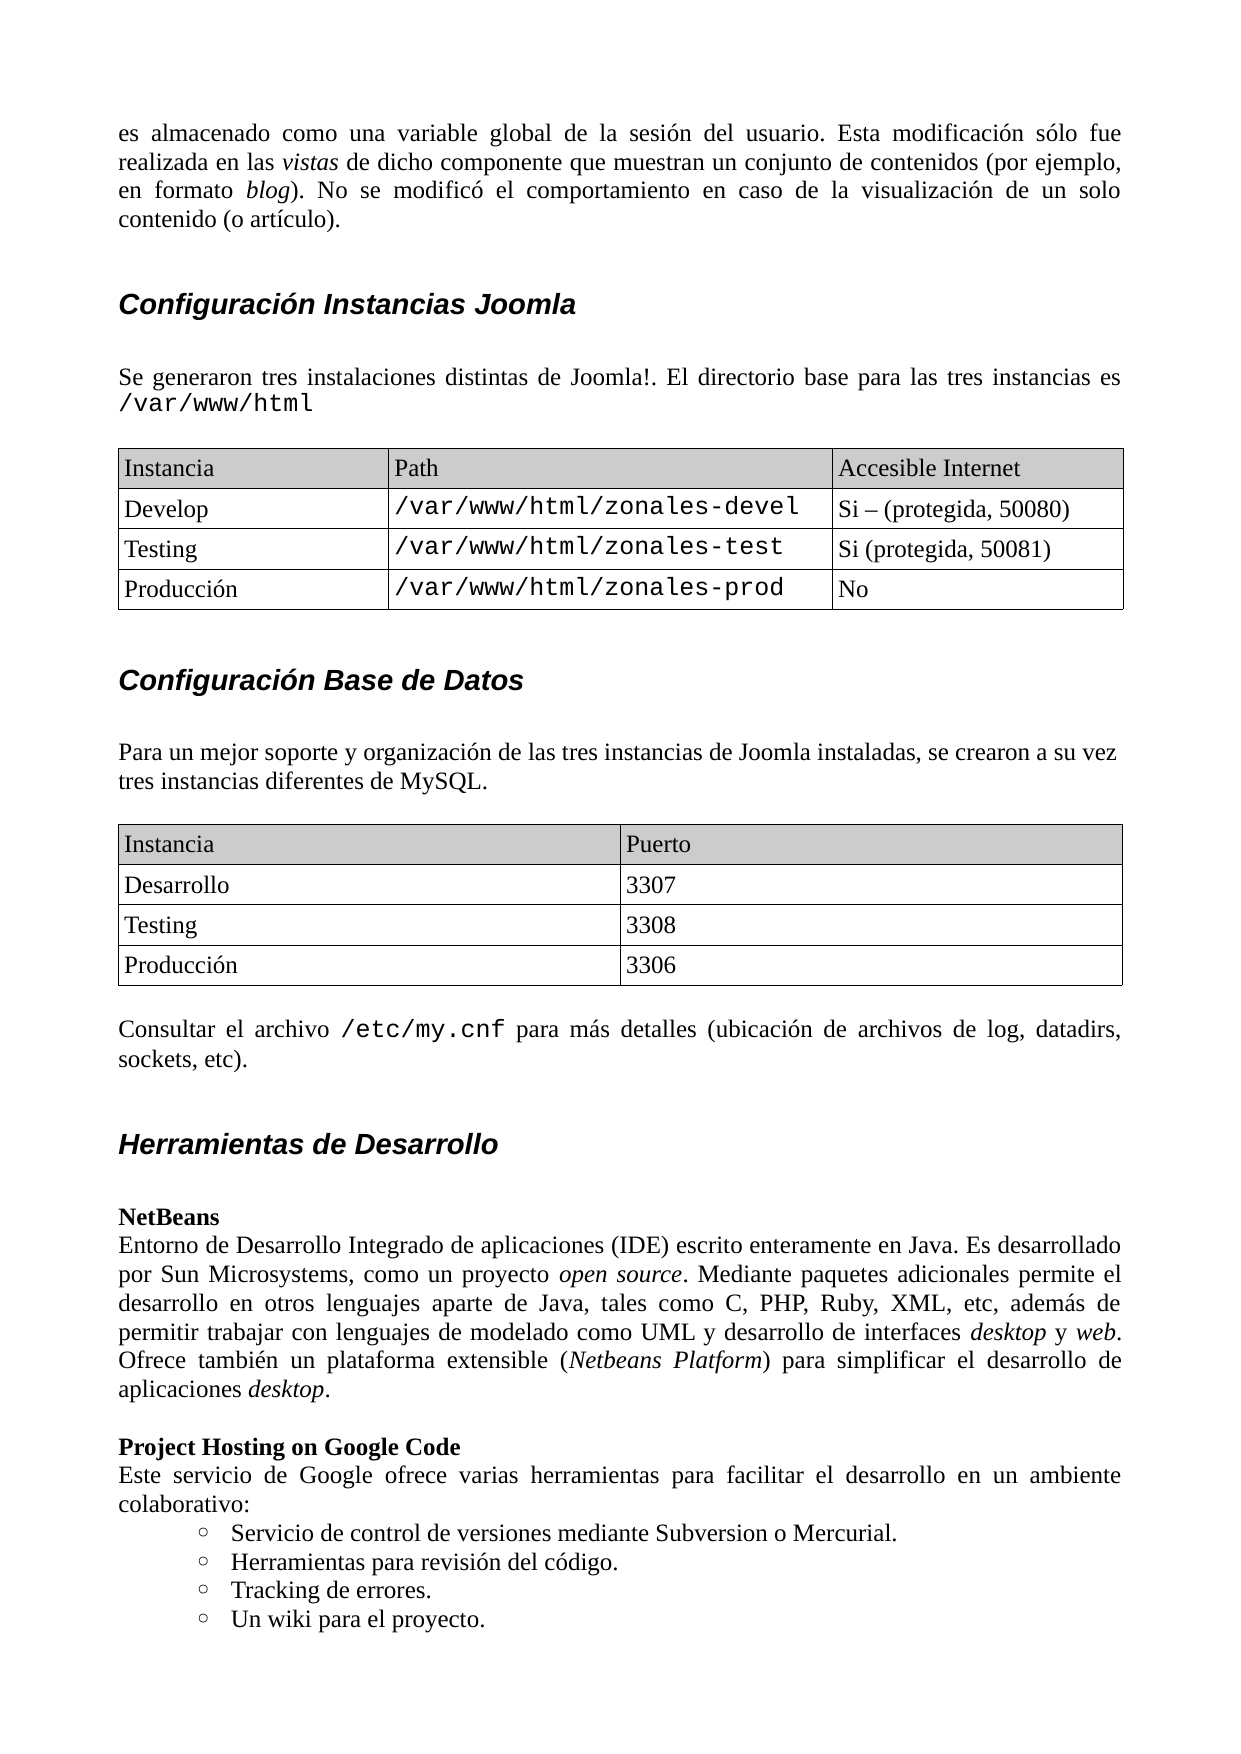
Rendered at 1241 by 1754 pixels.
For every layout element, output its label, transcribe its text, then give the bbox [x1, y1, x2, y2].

table_cell Producción [119, 946, 620, 985]
subtitle Herramientas de Desarrollo [118, 1127, 1122, 1161]
list Tracking de errores. [193, 1576, 1122, 1604]
text Se generaron tres instalaciones distintas de Joomla!. El directorio base para las tres instancias es /var/www/html [118, 362, 1122, 419]
text NetBeans [118, 1202, 1122, 1231]
table_cell /var/www/html/zonales-devel [389, 489, 832, 528]
table_cell Testing [119, 905, 620, 944]
table_cell /var/www/html/zonales-test [389, 529, 832, 568]
text Project Hosting on Google Code [118, 1432, 1122, 1461]
table_header Puerto [621, 825, 1122, 864]
text Consultar el archivo /etc/my.cnf para más detalles (ubicación de archivos de log, datadirs, sockets, etc). [118, 1014, 1122, 1073]
list Servicio de control de versiones mediante Subversion o Mercurial. [193, 1518, 1122, 1547]
table_header Instancia [119, 825, 620, 864]
text Este servicio de Google ofrece varias herramientas para facilitar el desarrollo en un ambiente colaborativo: [118, 1461, 1122, 1518]
table_cell 3306 [621, 946, 1122, 985]
table_header Path [389, 449, 832, 488]
table_cell Develop [119, 489, 388, 528]
table_cell Producción [119, 570, 388, 609]
table_header Instancia [119, 449, 388, 488]
table_cell 3307 [621, 865, 1122, 904]
table_cell /var/www/html/zonales-prod [389, 570, 832, 609]
table_cell Si (protegida, 50081) [833, 529, 1123, 568]
text Para un mejor soporte y organización de las tres instancias de Joomla instaladas, se crearon a su vez tres instancias diferentes de MySQL. [118, 737, 1122, 795]
text Entorno de Desarrollo Integrado de aplicaciones (IDE) escrito enteramente en Java. Es desarrollado por Sun Microsystems, como un proyecto open source. Mediante paquetes adicionales permite el desarrollo en otros lenguajes aparte de Java, tales como C, PHP, Ruby, XML, etc, además de permitir trabajar con lenguajes de modelado como UML y desarrollo de interfaces desktop y web. Ofrece también un plataforma extensible (Netbeans Platform) para simplificar el desarrollo de aplicaciones desktop. [118, 1231, 1122, 1403]
subtitle Configuración Base de Datos [118, 663, 1122, 696]
list Herramientas para revisión del código. [193, 1547, 1122, 1576]
table_cell Desarrollo [119, 865, 620, 904]
table_cell No [833, 570, 1123, 609]
table_header Accesible Internet [833, 449, 1123, 488]
list Un wiki para el proyecto. [193, 1604, 1122, 1633]
subtitle Configuración Instancias Joomla [118, 287, 1122, 320]
table_cell 3308 [621, 905, 1122, 944]
table_cell Testing [119, 529, 388, 568]
text es almacenado como una variable global de la sesión del usuario. Esta modificación sólo fue realizada en las vistas de dicho componente que muestran un conjunto de contenidos (por ejemplo, en formato blog). No se modificó el comportamiento en caso de la visualización de un solo contenido (o artículo). [118, 118, 1122, 233]
table_cell Si – (protegida, 50080) [833, 489, 1123, 528]
